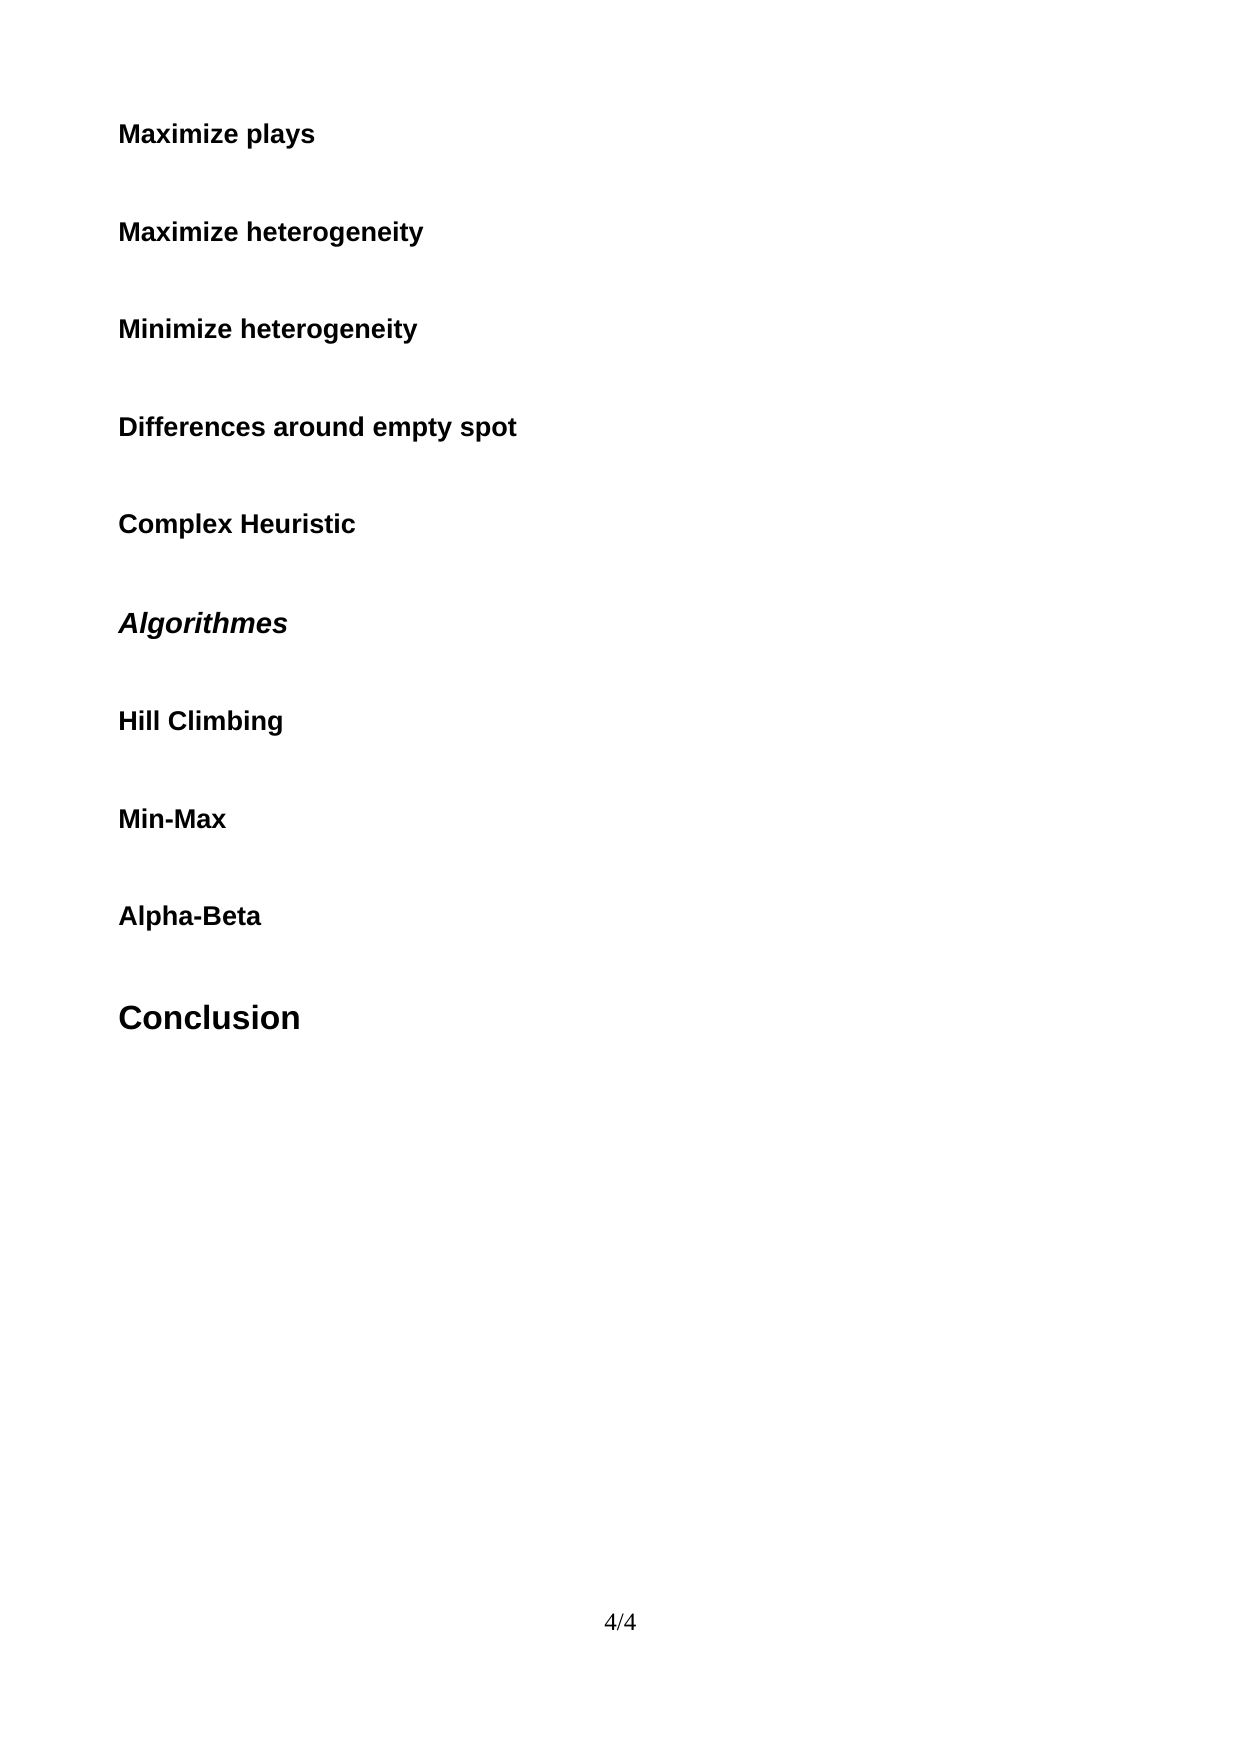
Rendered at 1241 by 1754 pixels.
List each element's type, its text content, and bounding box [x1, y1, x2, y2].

subtitle Minimize heterogeneity [118, 313, 1122, 344]
subtitle Maximize plays [118, 118, 1122, 149]
subtitle Complex Heuristic [118, 508, 1122, 539]
subtitle Differences around empty spot [118, 411, 1122, 442]
subtitle Conclusion [118, 998, 1122, 1037]
subtitle Alpha-Beta [118, 900, 1122, 932]
subtitle Algorithmes [118, 606, 1122, 639]
subtitle Hill Climbing [118, 705, 1122, 737]
subtitle Min-Max [118, 803, 1122, 834]
subtitle Maximize heterogeneity [118, 216, 1122, 247]
